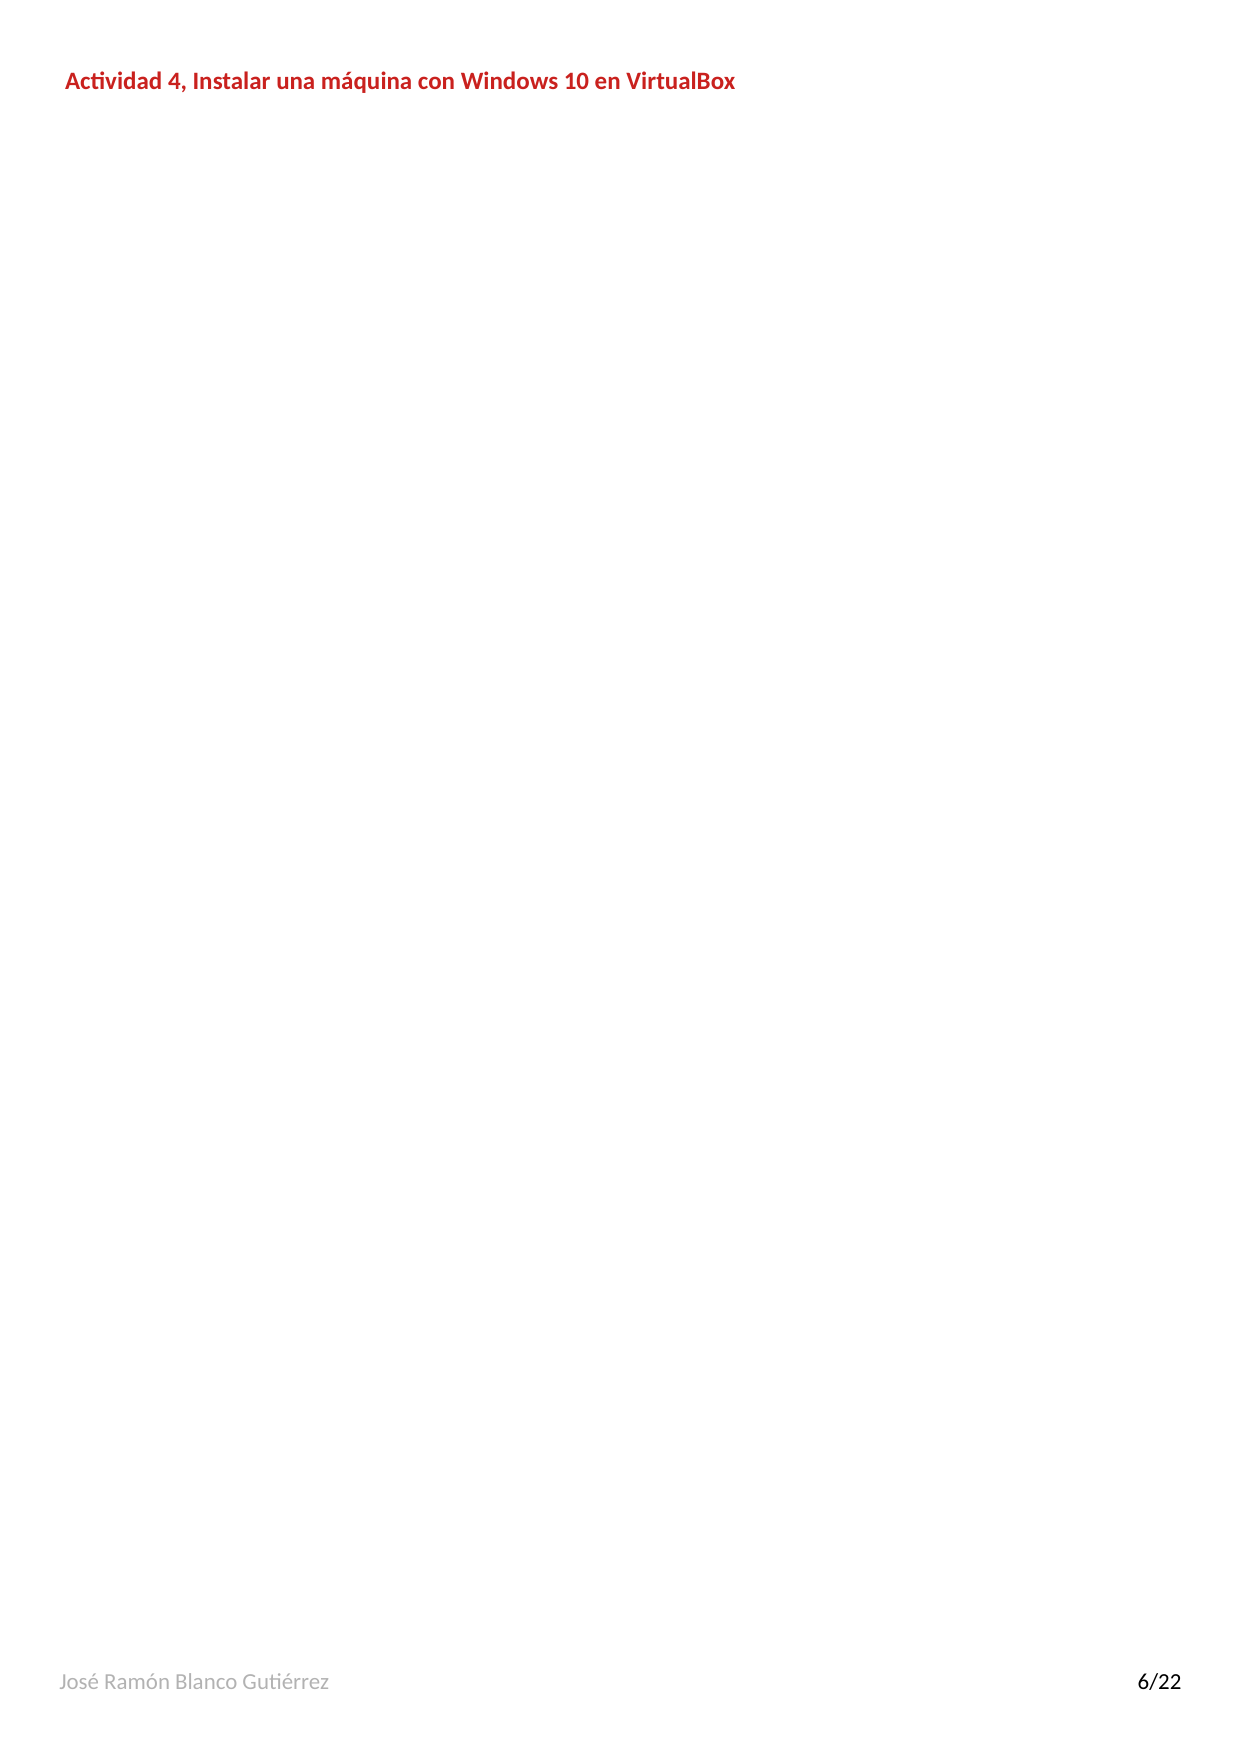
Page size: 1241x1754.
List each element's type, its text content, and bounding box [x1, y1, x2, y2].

table_header Actividad 4, Instalar una máquina con Windows 10 en VirtualBox [59, 59, 1181, 101]
